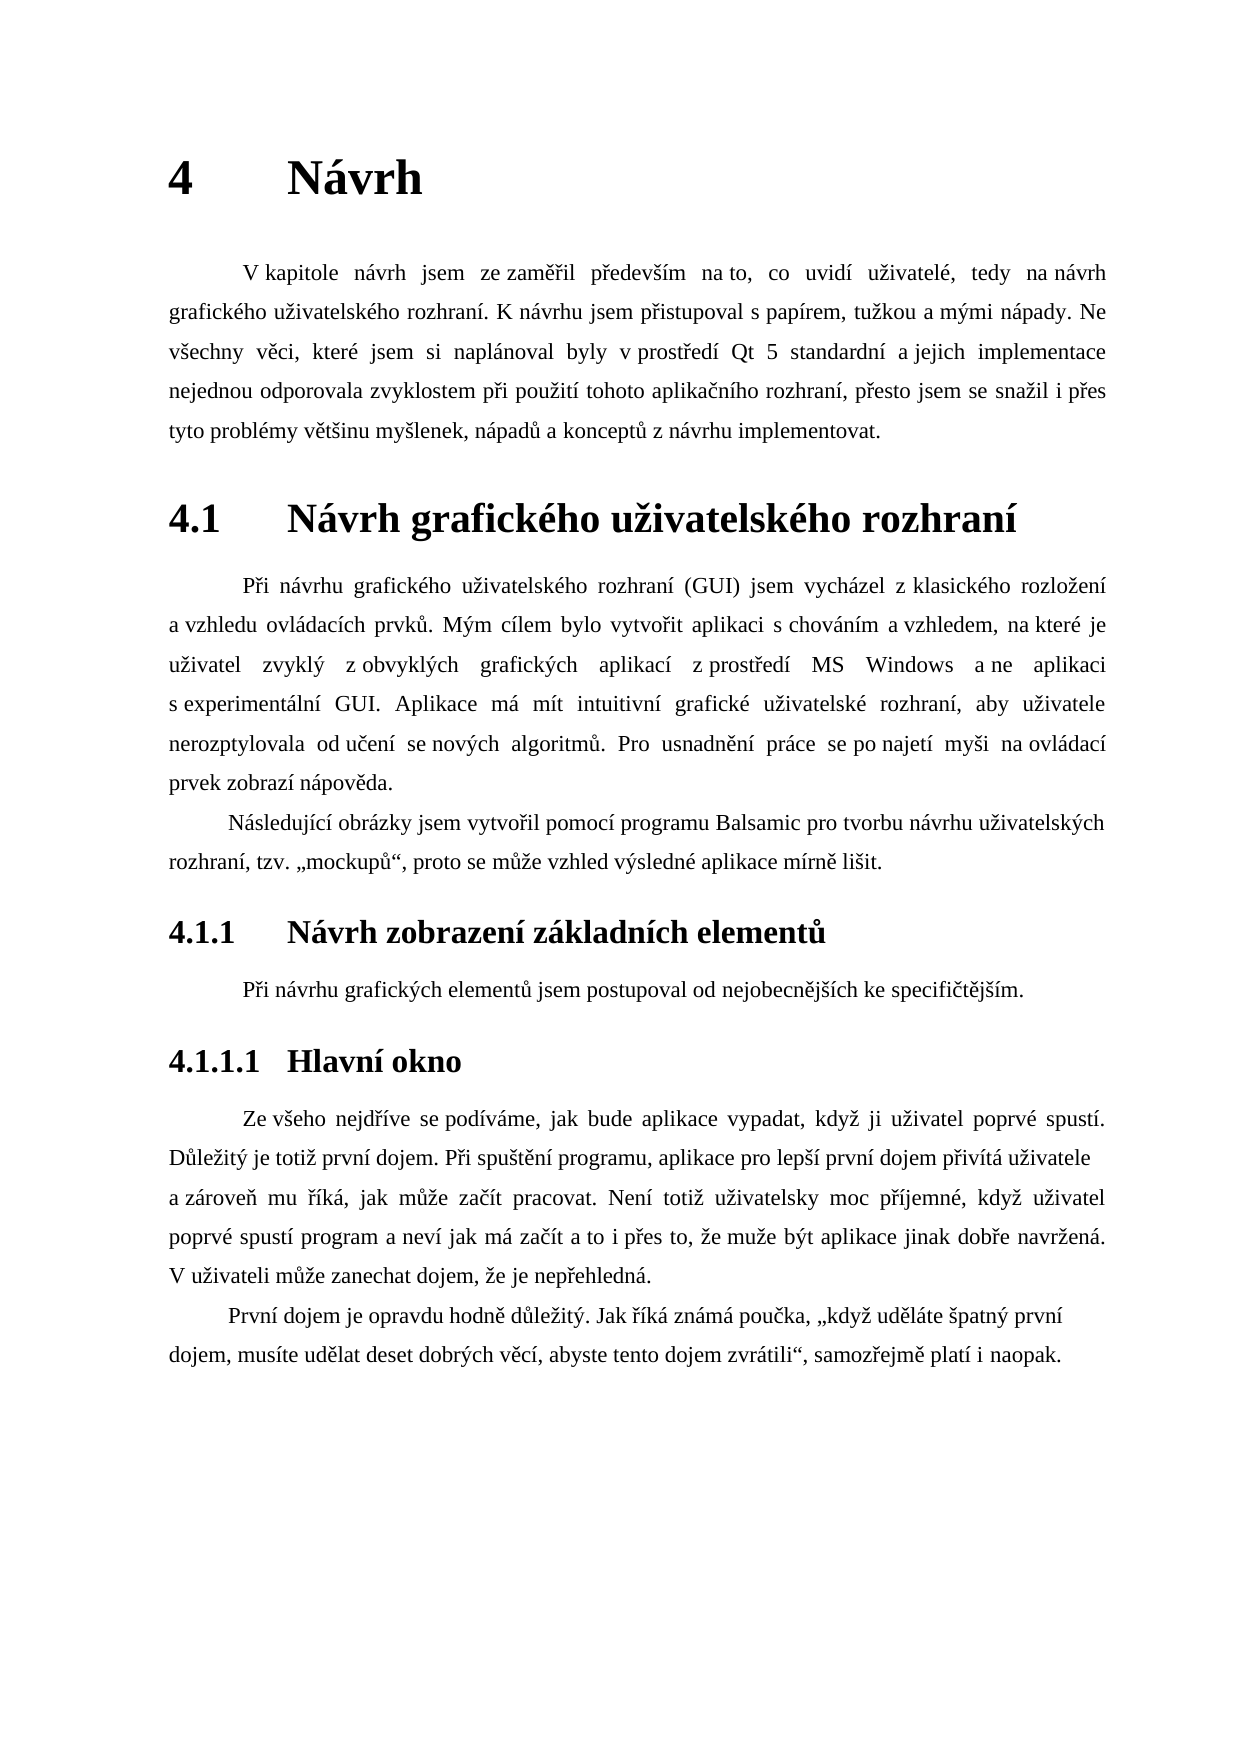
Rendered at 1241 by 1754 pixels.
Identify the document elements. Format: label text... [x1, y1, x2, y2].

text První dojem je opravdu hodně důležitý. Jak říká známá poučka, „když uděláte špatný první [169, 1302, 1106, 1328]
subtitle Návrh [169, 148, 1106, 205]
text Při návrhu grafických elementů jsem postupoval od nejobecnějších ke specifičtějším. [169, 976, 1106, 1003]
text dojem, musíte udělat deset dobrých věcí, abyste tento dojem zvrátili“, samozřejmě platí i naopak. [169, 1342, 1106, 1368]
subtitle Hlavní okno [169, 1041, 1106, 1079]
text V kapitole návrh jsem ze zaměřil především na to, co uvidí uživatelé, tedy na návrh grafického uživatelského rozhraní. K návrhu jsem přistupoval s papírem, tužkou a mými nápady. Ne všechny věci, které jsem si naplánoval byly v prostředí Qt 5 standardní a jejich implementace nejednou odporovala zvyklostem při použití tohoto aplikačního rozhraní, přesto jsem se snažil i přes tyto problémy většinu myšlenek, nápadů a konceptů z návrhu implementovat. [169, 259, 1106, 443]
subtitle Návrh zobrazení základních elementů [169, 913, 1106, 951]
subtitle Návrh grafického uživatelského rozhraní [169, 494, 1106, 542]
text Následující obrázky jsem vytvořil pomocí programu Balsamic pro tvorbu návrhu uživatelských rozhraní, tzv. „mockupů“, proto se může vzhled výsledné aplikace mírně lišit. [169, 809, 1106, 874]
text Ze všeho nejdříve se podíváme, jak bude aplikace vypadat, když ji uživatel poprvé spustí. Důležitý je totiž první dojem. Při spuštění programu, aplikace pro lepší první dojem přivítá uživatele [169, 1105, 1106, 1171]
text Při návrhu grafického uživatelského rozhraní (GUI) jsem vycházel z klasického rozložení a vzhledu ovládacích prvků. Mým cílem bylo vytvořit aplikaci s chováním a vzhledem, na které je uživatel zvyklý z obvyklých grafických aplikací z prostředí MS Windows a ne aplikaci s experimentální GUI. Aplikace má mít intuitivní grafické uživatelské rozhraní, aby uživatele nerozptylovala od učení se nových algoritmů. Pro usnadnění práce se po najetí myši na ovládací prvek zobrazí nápověda. [169, 572, 1106, 796]
text a zároveň mu říká, jak může začít pracovat. Není totiž uživatelsky moc příjemné, když uživatel poprvé spustí program a neví jak má začít a to i přes to, že muže být aplikace jinak dobře navržená. V uživateli může zanechat dojem, že je nepřehledná. [169, 1184, 1106, 1289]
